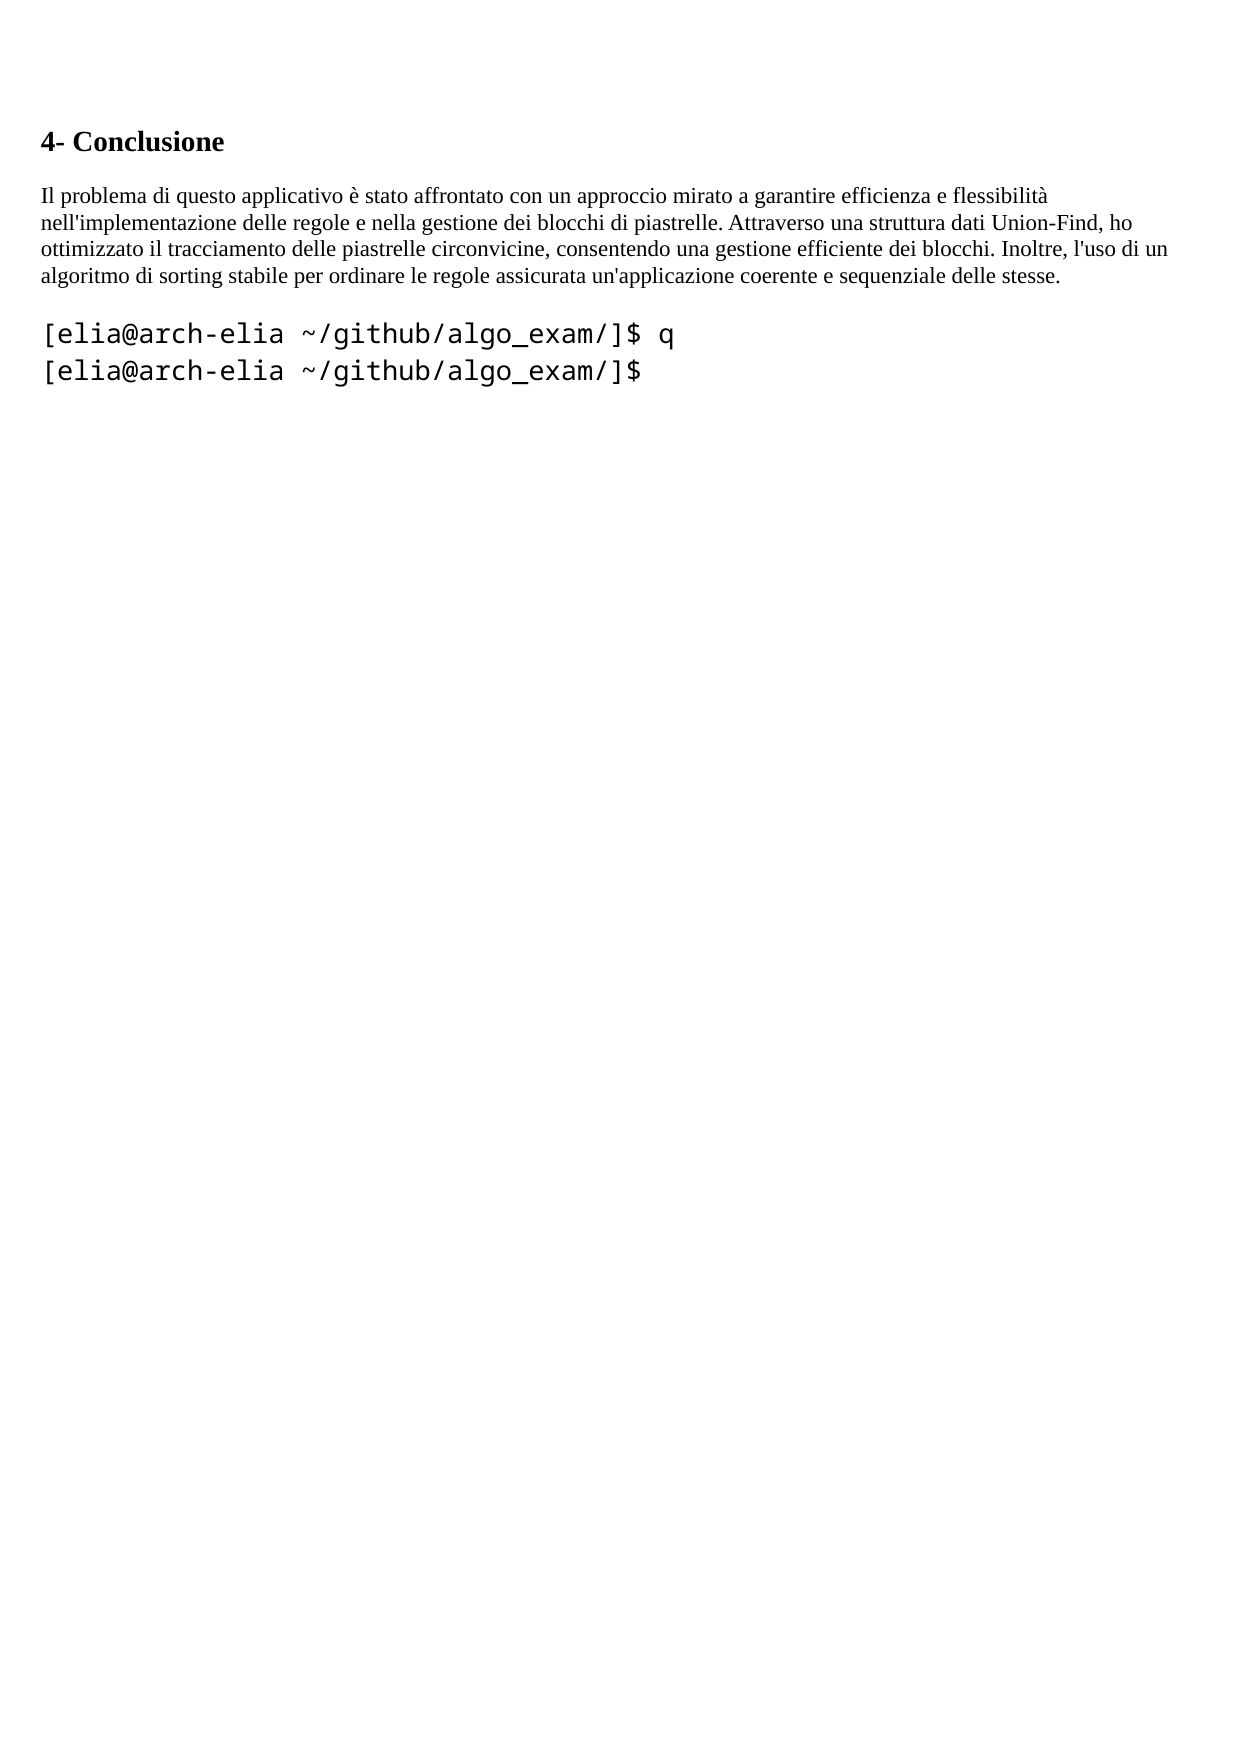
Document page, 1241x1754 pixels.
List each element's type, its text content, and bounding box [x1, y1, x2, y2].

text Il problema di questo applicativo è stato affrontato con un approccio mirato a garantire efficienza e flessibilità nell'implementazione delle regole e nella gestione dei blocchi di piastrelle. Attraverso una struttura dati Union-Find, ho ottimizzato il tracciamento delle piastrelle circonvicine, consentendo una gestione efficiente dei blocchi. Inoltre, l'uso di un algoritmo di sorting stabile per ordinare le regole assicurata un'applicazione coerente e sequenziale delle stesse. [41, 183, 1197, 288]
text [elia@arch-elia ~/github/algo_exam/]$ [41, 351, 1197, 388]
text 4- Conclusione [41, 124, 1197, 157]
text [elia@arch-elia ~/github/algo_exam/]$ q [41, 314, 1197, 351]
